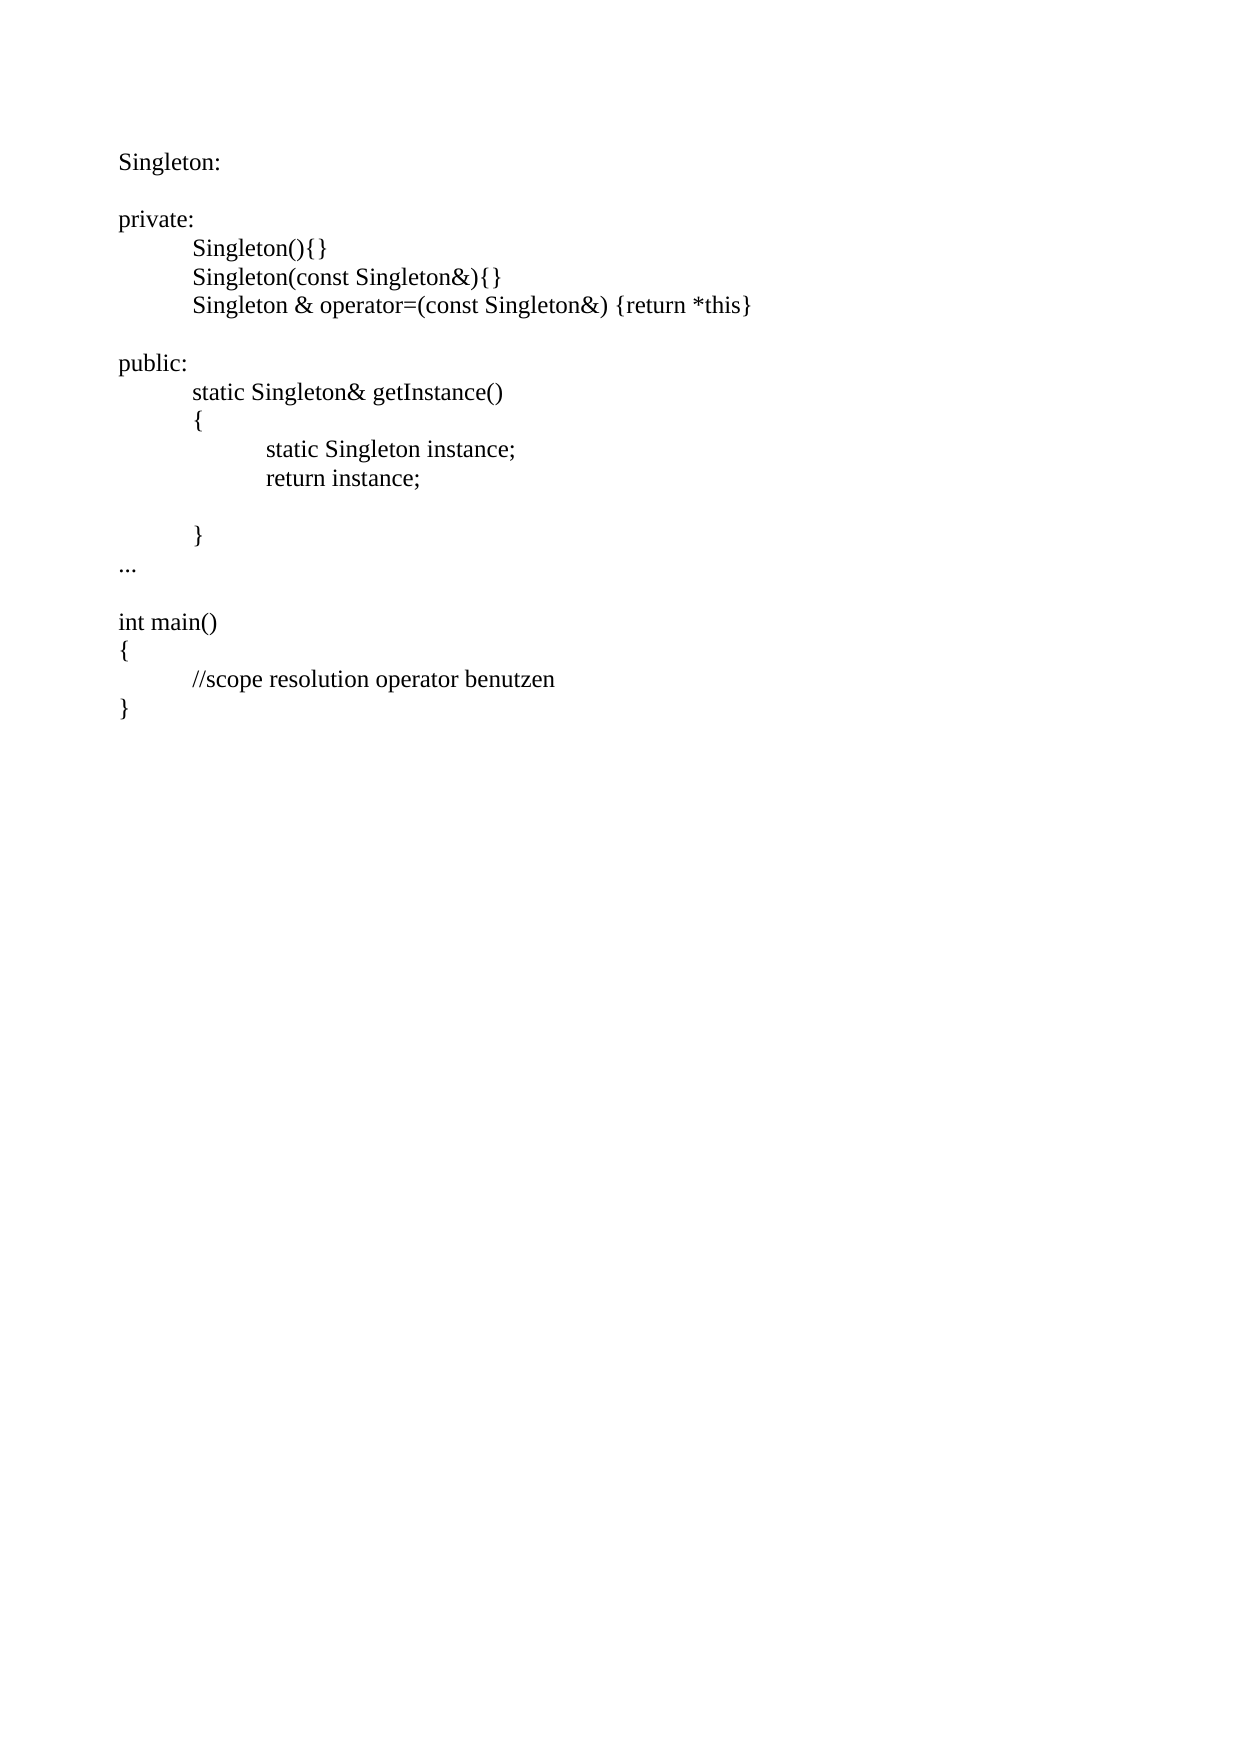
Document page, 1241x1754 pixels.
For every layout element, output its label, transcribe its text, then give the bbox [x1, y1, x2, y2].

text { [118, 636, 1122, 664]
text return instance; [118, 463, 1122, 492]
text } [118, 693, 1122, 722]
text Singleton(const Singleton&){} [118, 262, 1122, 291]
text Singleton(){} [118, 233, 1122, 262]
text Singleton: [118, 147, 1122, 176]
text ... [118, 549, 1122, 578]
text private: [118, 204, 1122, 233]
text int main() [118, 607, 1122, 636]
text Singleton & operator=(const Singleton&) {return *this} [118, 291, 1122, 319]
text { [118, 406, 1122, 434]
text static Singleton instance; [118, 434, 1122, 463]
text //scope resolution operator benutzen [118, 664, 1122, 693]
text public: [118, 348, 1122, 377]
text } [118, 521, 1122, 549]
text static Singleton& getInstance() [118, 377, 1122, 406]
